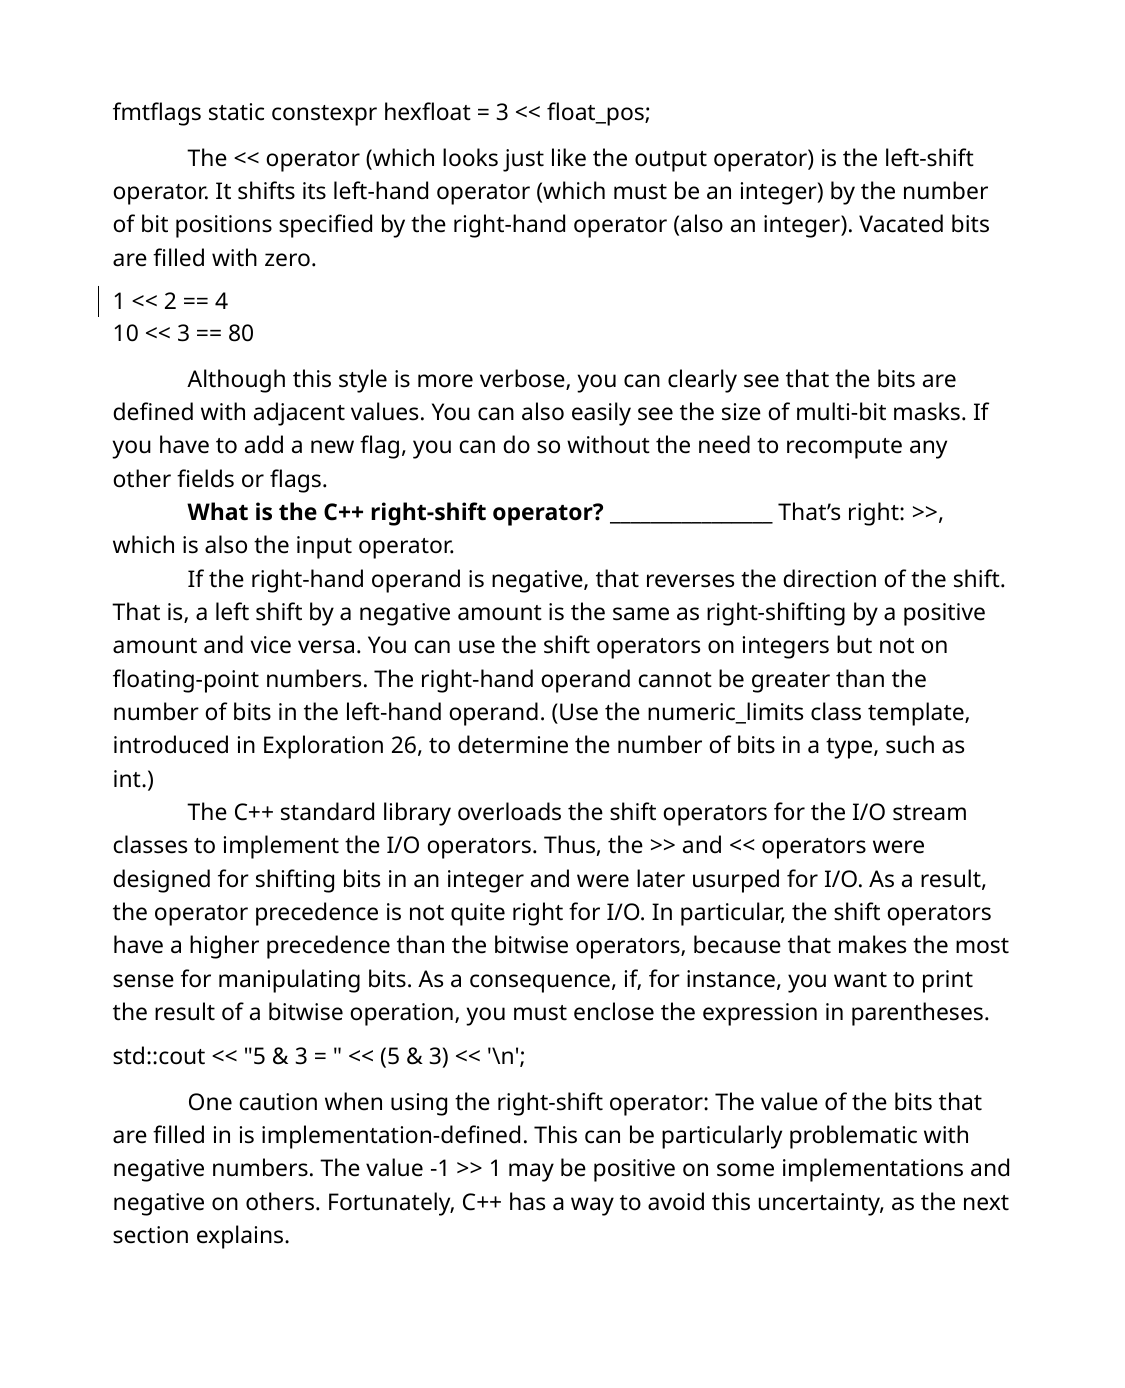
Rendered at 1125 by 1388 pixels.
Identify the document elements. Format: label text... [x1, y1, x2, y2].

text fmtflags static constexpr hexfloat = 3 << float_pos; [112, 96, 1012, 127]
text What is the C++ right-shift operator? ________________ That’s right: >>, which is also the input operator. [112, 494, 1012, 561]
text std::cout << "5 & 3 = " << (5 & 3) << '\n'; [112, 1040, 1012, 1071]
text One caution when using the right-shift operator: The value of the bits that are filled in is implementation-defined. This can be particularly problematic with negative numbers. The value -1 >> 1 may be positive on some implementations and negative on others. Fortunately, C++ has a way to avoid this uncertainty, as the next section explains. [112, 1083, 1012, 1250]
text The C++ standard library overloads the shift operators for the I/O stream classes to implement the I/O operators. Thus, the >> and << operators were designed for shifting bits in an integer and were later usurped for I/O. As a result, the operator precedence is not quite right for I/O. In particular, the shift operators have a higher precedence than the bitwise operators, because that makes the most sense for manipulating bits. As a consequence, if, for instance, you want to print the result of a bitwise operation, you must enclose the expression in parentheses. [112, 794, 1012, 1027]
text 1 << 2 == 4 [112, 286, 1012, 317]
text If the right-hand operand is negative, that reverses the direction of the shift. That is, a left shift by a negative amount is the same as right-shifting by a positive amount and vice versa. You can use the shift operators on integers but not on floating-point numbers. The right-hand operand cannot be greater than the number of bits in the left-hand operand. (Use the numeric_limits class template, introduced in Exploration 26, to determine the number of bits in a type, such as int.) [112, 561, 1012, 794]
text Although this style is more verbose, you can clearly see that the bits are defined with adjacent values. You can also easily see the size of multi-bit masks. If you have to add a new flag, you can do so without the need to recompute any other fields or flags. [112, 361, 1012, 494]
text 10 << 3 == 80 [112, 317, 1012, 348]
text The << operator (which looks just like the output operator) is the left-shift operator. It shifts its left-hand operator (which must be an integer) by the number of bit positions specified by the right-hand operator (also an integer). Vacated bits are filled with zero. [112, 140, 1012, 273]
